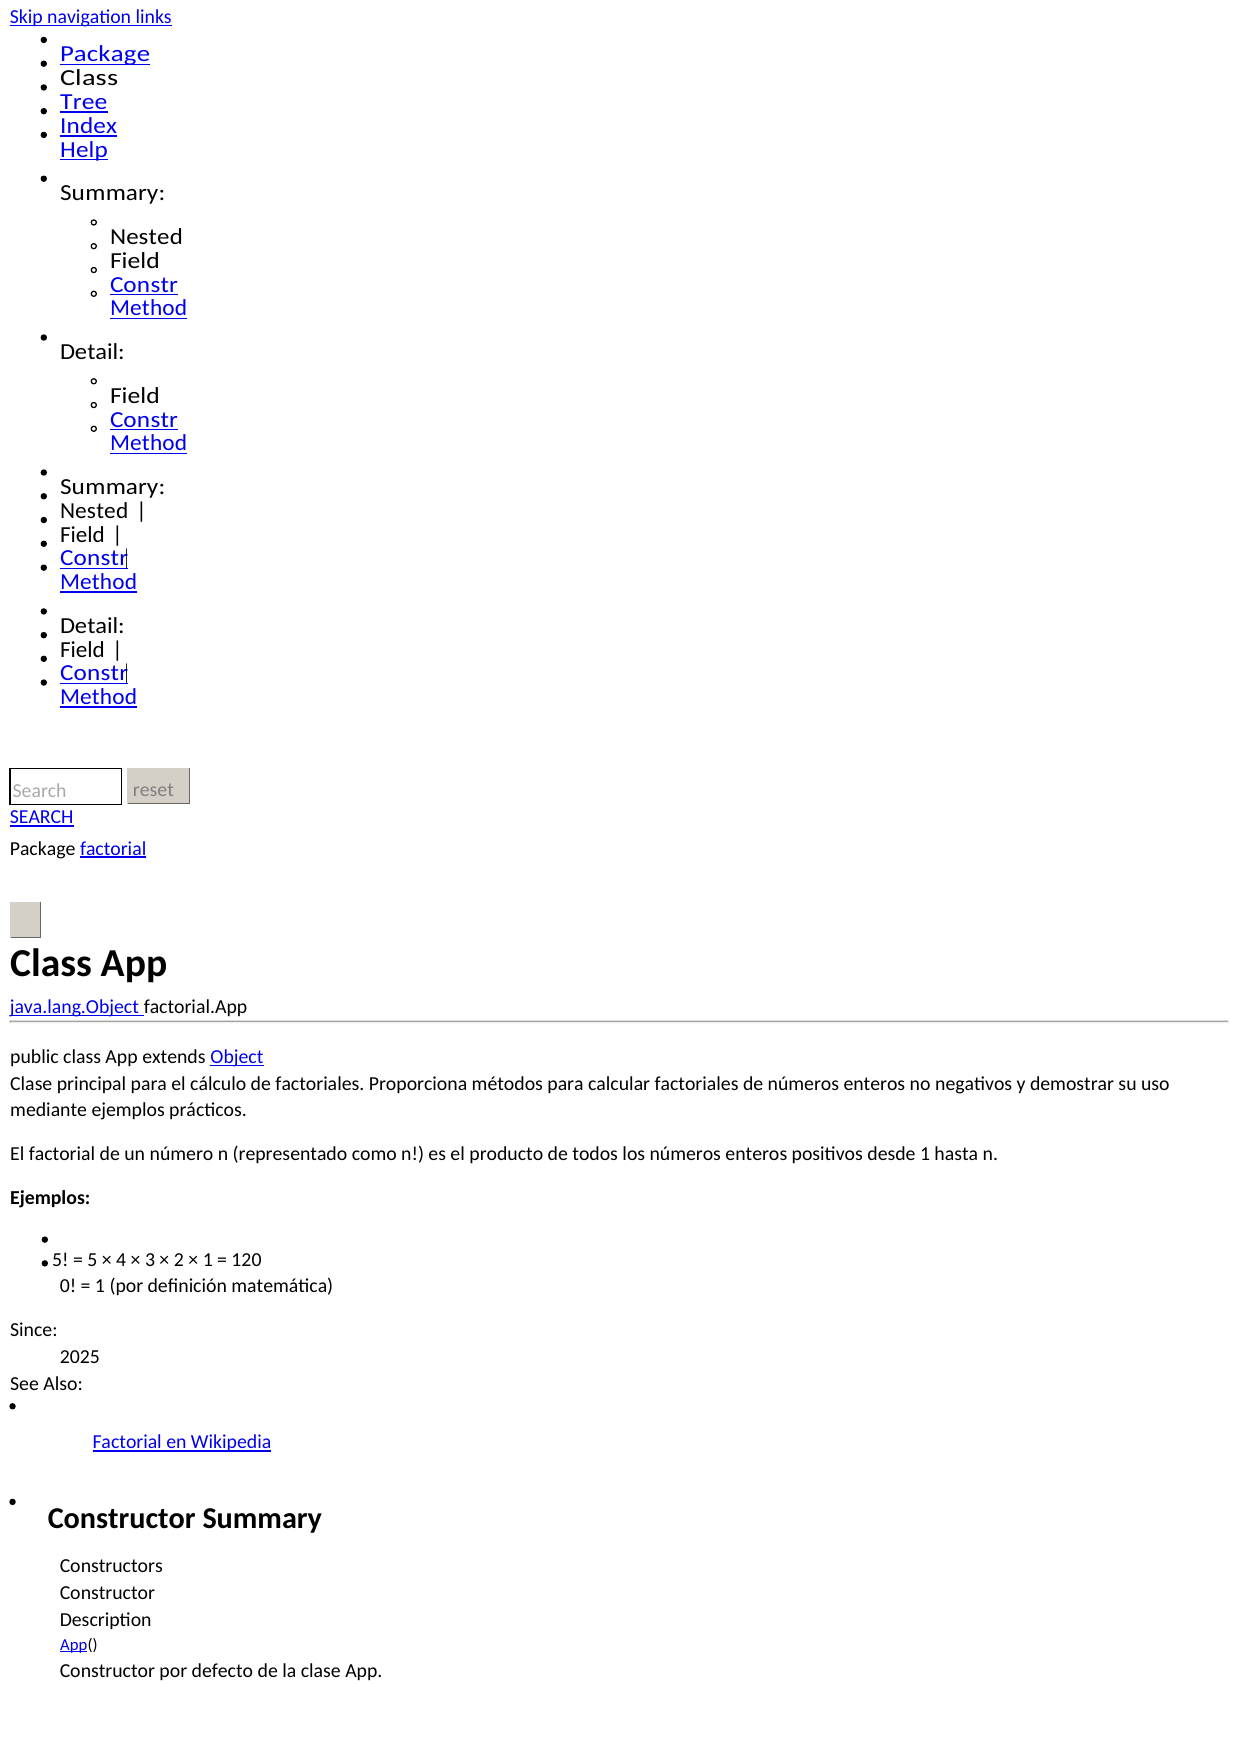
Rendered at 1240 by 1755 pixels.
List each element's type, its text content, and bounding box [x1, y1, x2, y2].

text Constructor [59, 1580, 1229, 1604]
text java.lang.Object factorial.App [9, 994, 264, 1018]
text Description [59, 1607, 1229, 1631]
text Skip navigation links [9, 4, 406, 28]
text El factorial de un número n (representado como n!) es el producto de todos los números enteros positivos desde 1 hasta n. [10, 1141, 1229, 1166]
text App() [60, 1634, 1231, 1654]
subtitle Constructor Summary [41, 1499, 1231, 1536]
text Factorial en Wikipedia [92, 1429, 406, 1454]
table_header [10, 742, 121, 768]
table_header [11, 903, 40, 937]
text public class App extends Object [10, 1044, 1229, 1068]
text Package factorial [9, 836, 406, 860]
text SEARCH [9, 805, 406, 829]
text Constructor por defecto de la clase App. [59, 1658, 1229, 1682]
subtitle Class App [10, 938, 1231, 986]
text 0! = 1 (por definición matemática) [59, 1273, 1229, 1298]
table_header Search [11, 769, 121, 803]
text See Also: [10, 1371, 1229, 1395]
text Since: [10, 1317, 1229, 1341]
text Ejemplos: [10, 1185, 1231, 1209]
table_header [121, 742, 314, 805]
text Clase principal para el cálculo de factoriales. Proporciona métodos para calcular factoriales de números enteros no negativos y demostrar su uso mediante ejemplos prácticos. [10, 1071, 1229, 1122]
text 5! = 5 × 4 × 3 × 2 × 1 = 120 [42, 1237, 1229, 1271]
text 2025 [59, 1344, 1229, 1368]
table_header reset [128, 769, 189, 803]
text Constructors [59, 1553, 1229, 1577]
